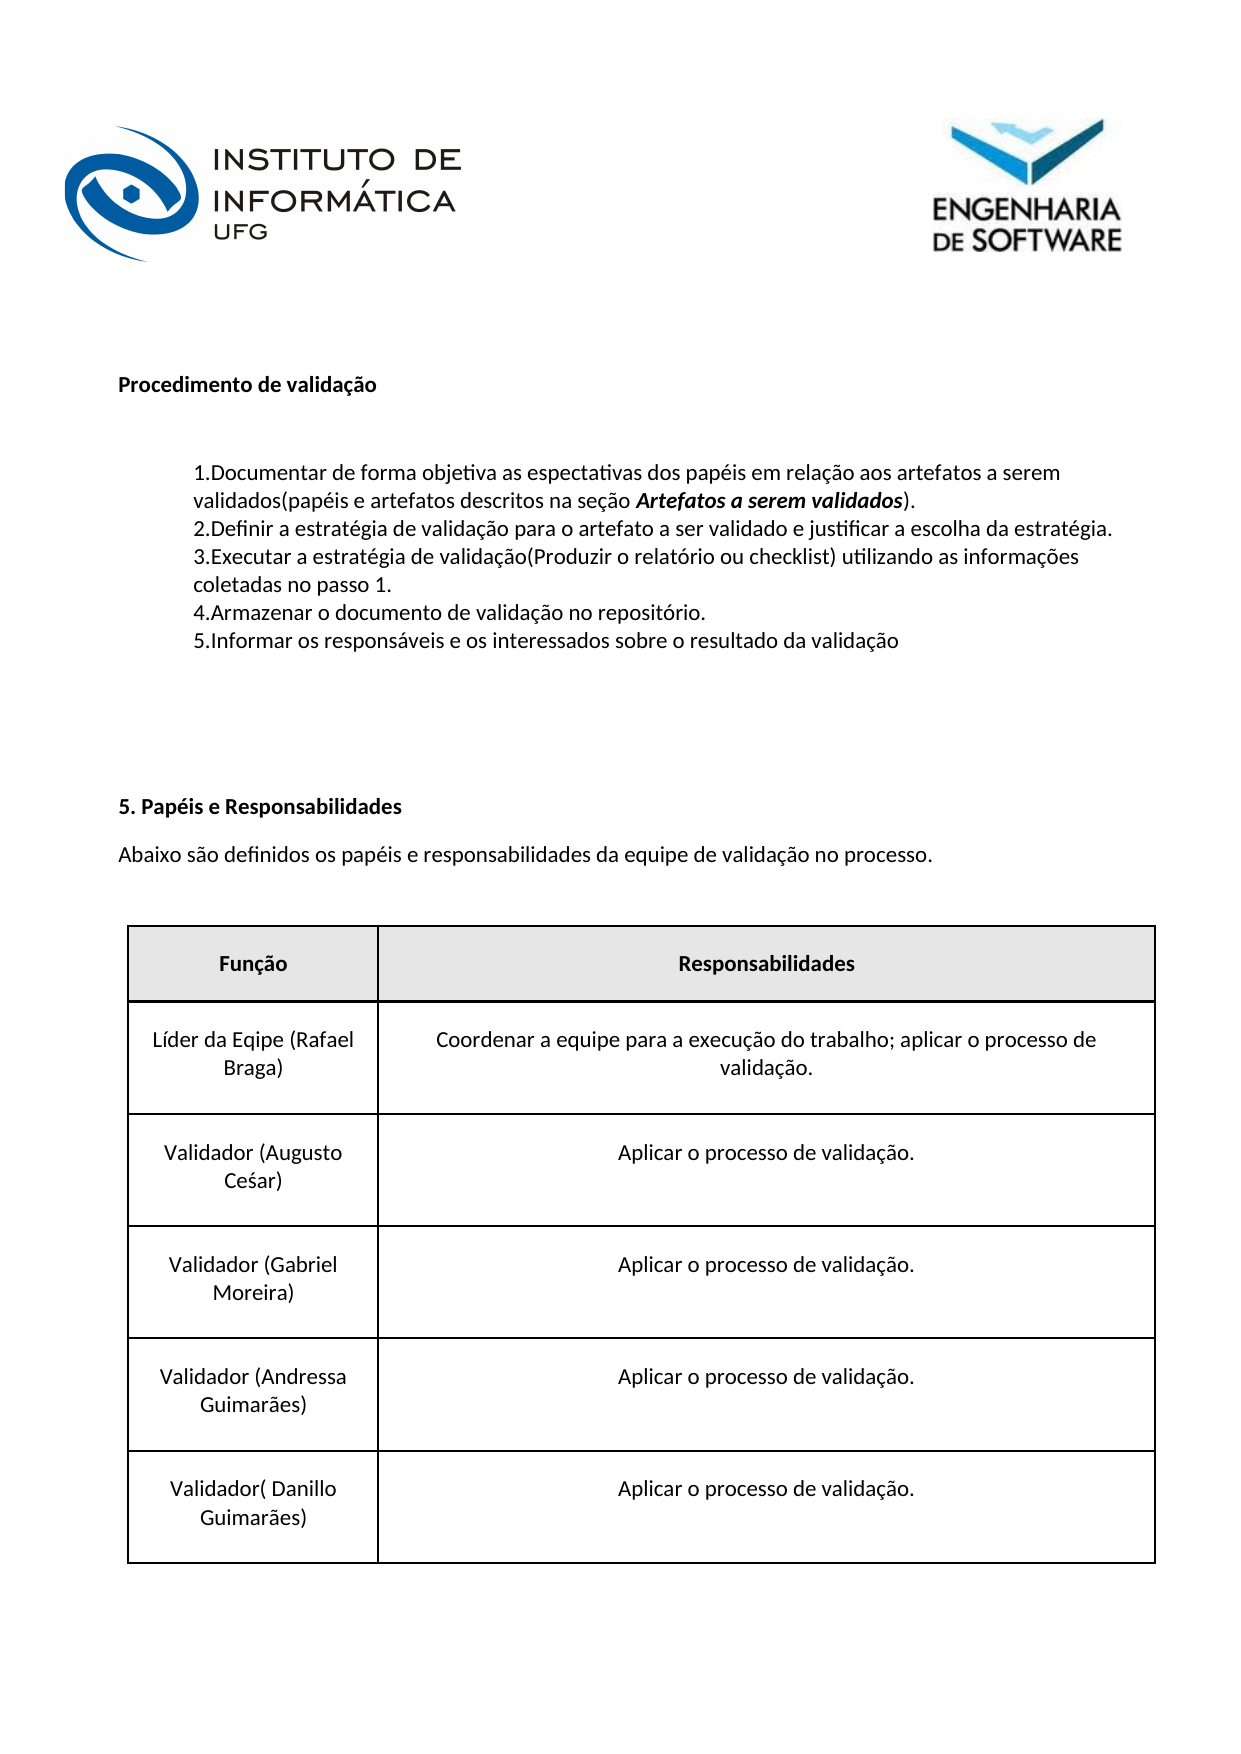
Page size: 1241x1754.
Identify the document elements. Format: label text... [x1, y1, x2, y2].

table_cell Aplicar o processo de validação. [379, 1115, 1154, 1225]
table_header Função [129, 927, 377, 1000]
list Definir a estratégia de validação para o artefato a ser validado e justificar a escolha da estratégia. [193, 514, 1122, 542]
table_cell Aplicar o processo de validação. [379, 1227, 1154, 1337]
subtitle 5. Papéis e Responsabilidades [118, 792, 1122, 820]
text Abaixo são definidos os papéis e responsabilidades da equipe de validação no processo. [118, 841, 1122, 868]
table_cell Validador (Andressa Guimarães) [129, 1339, 377, 1449]
table_cell Aplicar o processo de validação. [379, 1339, 1154, 1449]
table_cell Líder da Eqipe (Rafael Braga) [129, 1003, 377, 1113]
table_cell Validador (Gabriel Moreira) [129, 1227, 377, 1337]
table_header Responsabilidades [379, 927, 1154, 1000]
subtitle Procedimento de validação [118, 370, 1122, 398]
table_cell Coordenar a equipe para a execução do trabalho; aplicar o processo de validação. [379, 1003, 1154, 1113]
table_cell Validador( Danillo Guimarães) [129, 1452, 377, 1562]
list Documentar de forma objetiva as espectativas dos papéis em relação aos artefatos a serem validados(papéis e artefatos descritos na seção Artefatos a serem validados). [193, 458, 1122, 514]
list Informar os responsáveis e os interessados sobre o resultado da validação [193, 626, 1122, 654]
table_cell Aplicar o processo de validação. [379, 1452, 1154, 1562]
table_cell Validador (Augusto Ceśar) [129, 1115, 377, 1225]
list Armazenar o documento de validação no repositório. [193, 598, 1122, 626]
list Executar a estratégia de validação(Produzir o relatório ou checklist) utilizando as informações coletadas no passo 1. [193, 542, 1122, 598]
